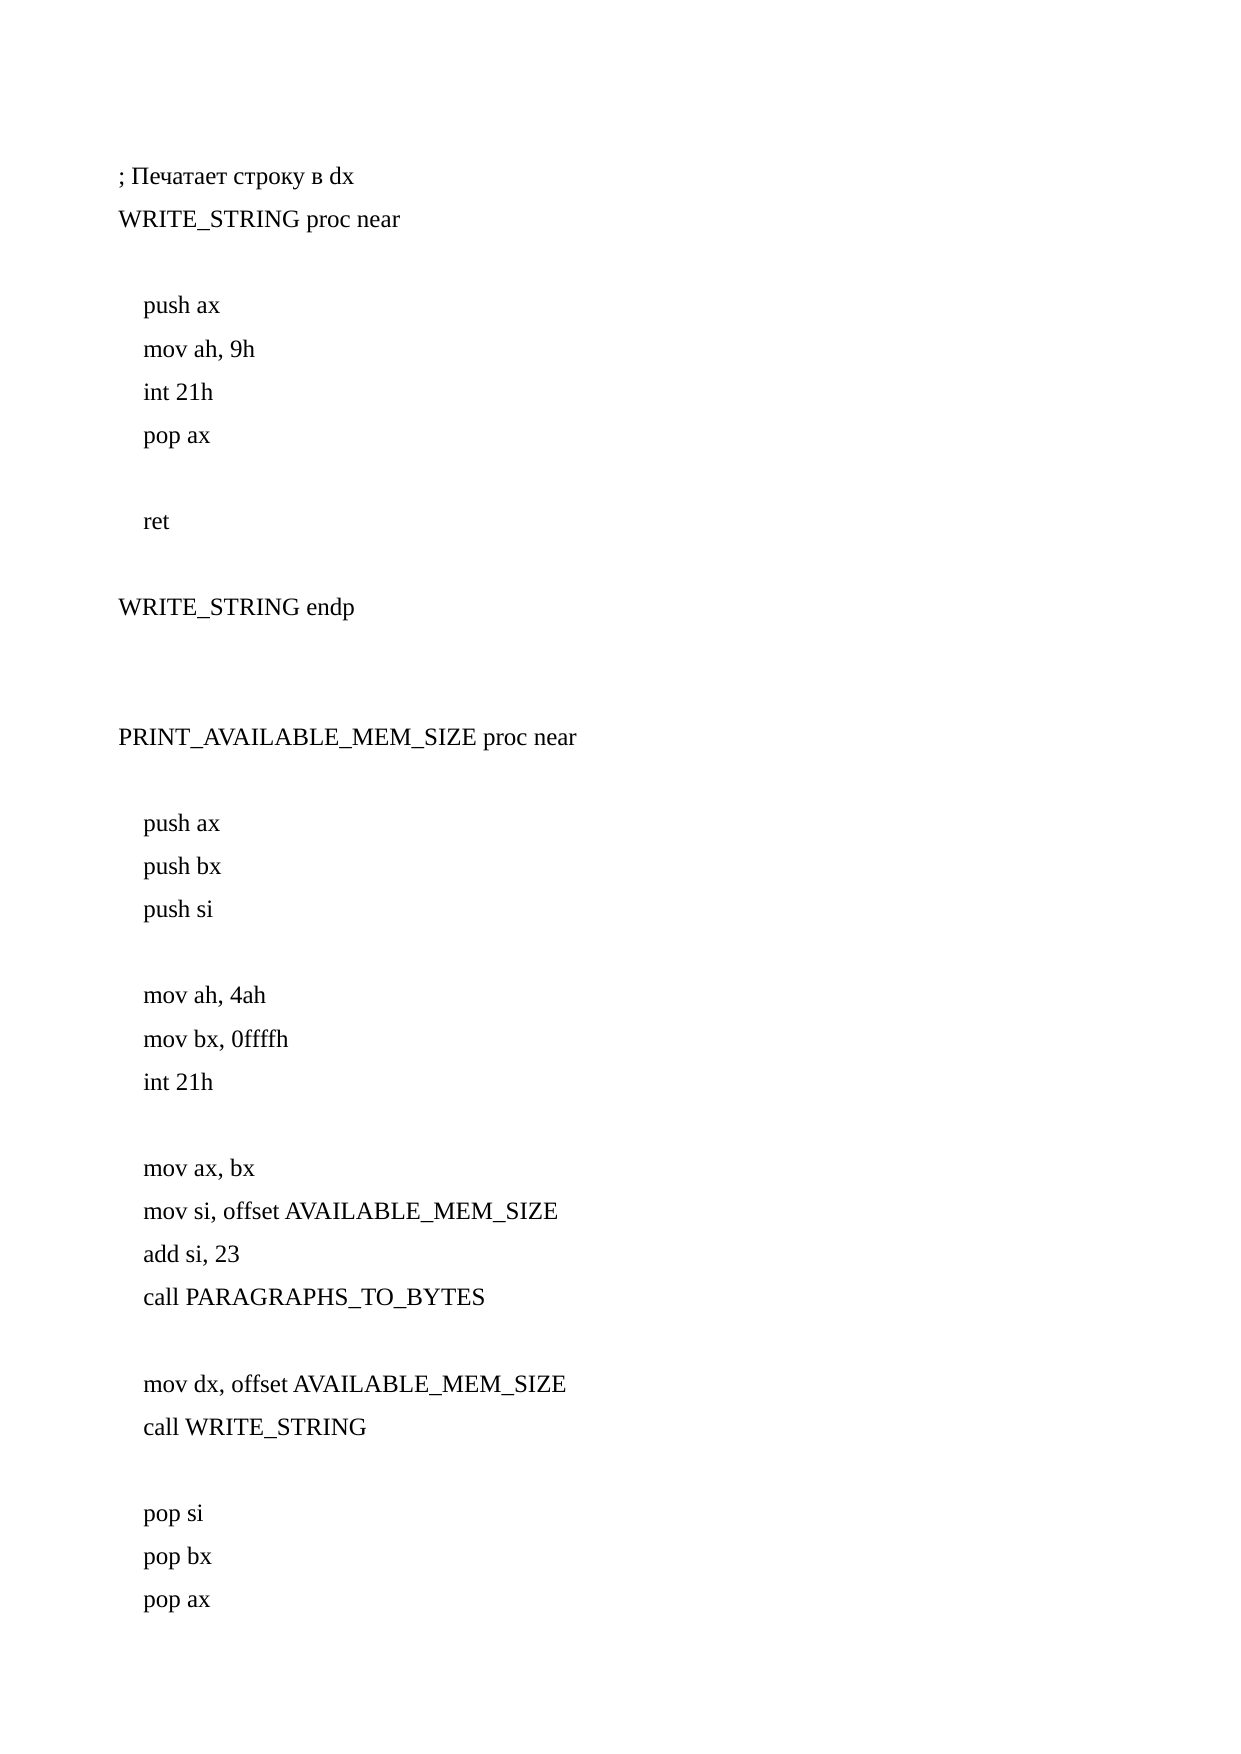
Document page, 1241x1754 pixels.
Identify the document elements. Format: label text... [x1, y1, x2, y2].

text call PARAGRAPHS_TO_BYTES [118, 1282, 1122, 1311]
text ; Печатает строку в dx [118, 161, 1122, 190]
text int 21h [118, 1067, 1122, 1096]
text mov si, offset AVAILABLE_MEM_SIZE [118, 1196, 1122, 1225]
text mov ah, 9h [118, 334, 1122, 362]
text push bx [118, 851, 1122, 880]
text PRINT_AVAILABLE_MEM_SIZE proc near [118, 722, 1122, 751]
text call WRITE_STRING [118, 1412, 1122, 1441]
text mov ax, bx [118, 1153, 1122, 1182]
text push si [118, 894, 1122, 923]
text add si, 23 [118, 1239, 1122, 1268]
text mov ah, 4ah [118, 981, 1122, 1009]
text WRITE_STRING proc near [118, 204, 1122, 233]
text push ax [118, 808, 1122, 837]
text int 21h [118, 377, 1122, 406]
text pop si [118, 1498, 1122, 1527]
text mov bx, 0ffffh [118, 1024, 1122, 1052]
text pop ax [118, 420, 1122, 449]
text pop ax [118, 1584, 1122, 1613]
text WRITE_STRING endp [118, 592, 1122, 621]
text mov dx, offset AVAILABLE_MEM_SIZE [118, 1369, 1122, 1397]
text push ax [118, 291, 1122, 319]
text ret [118, 506, 1122, 535]
text pop bx [118, 1541, 1122, 1570]
